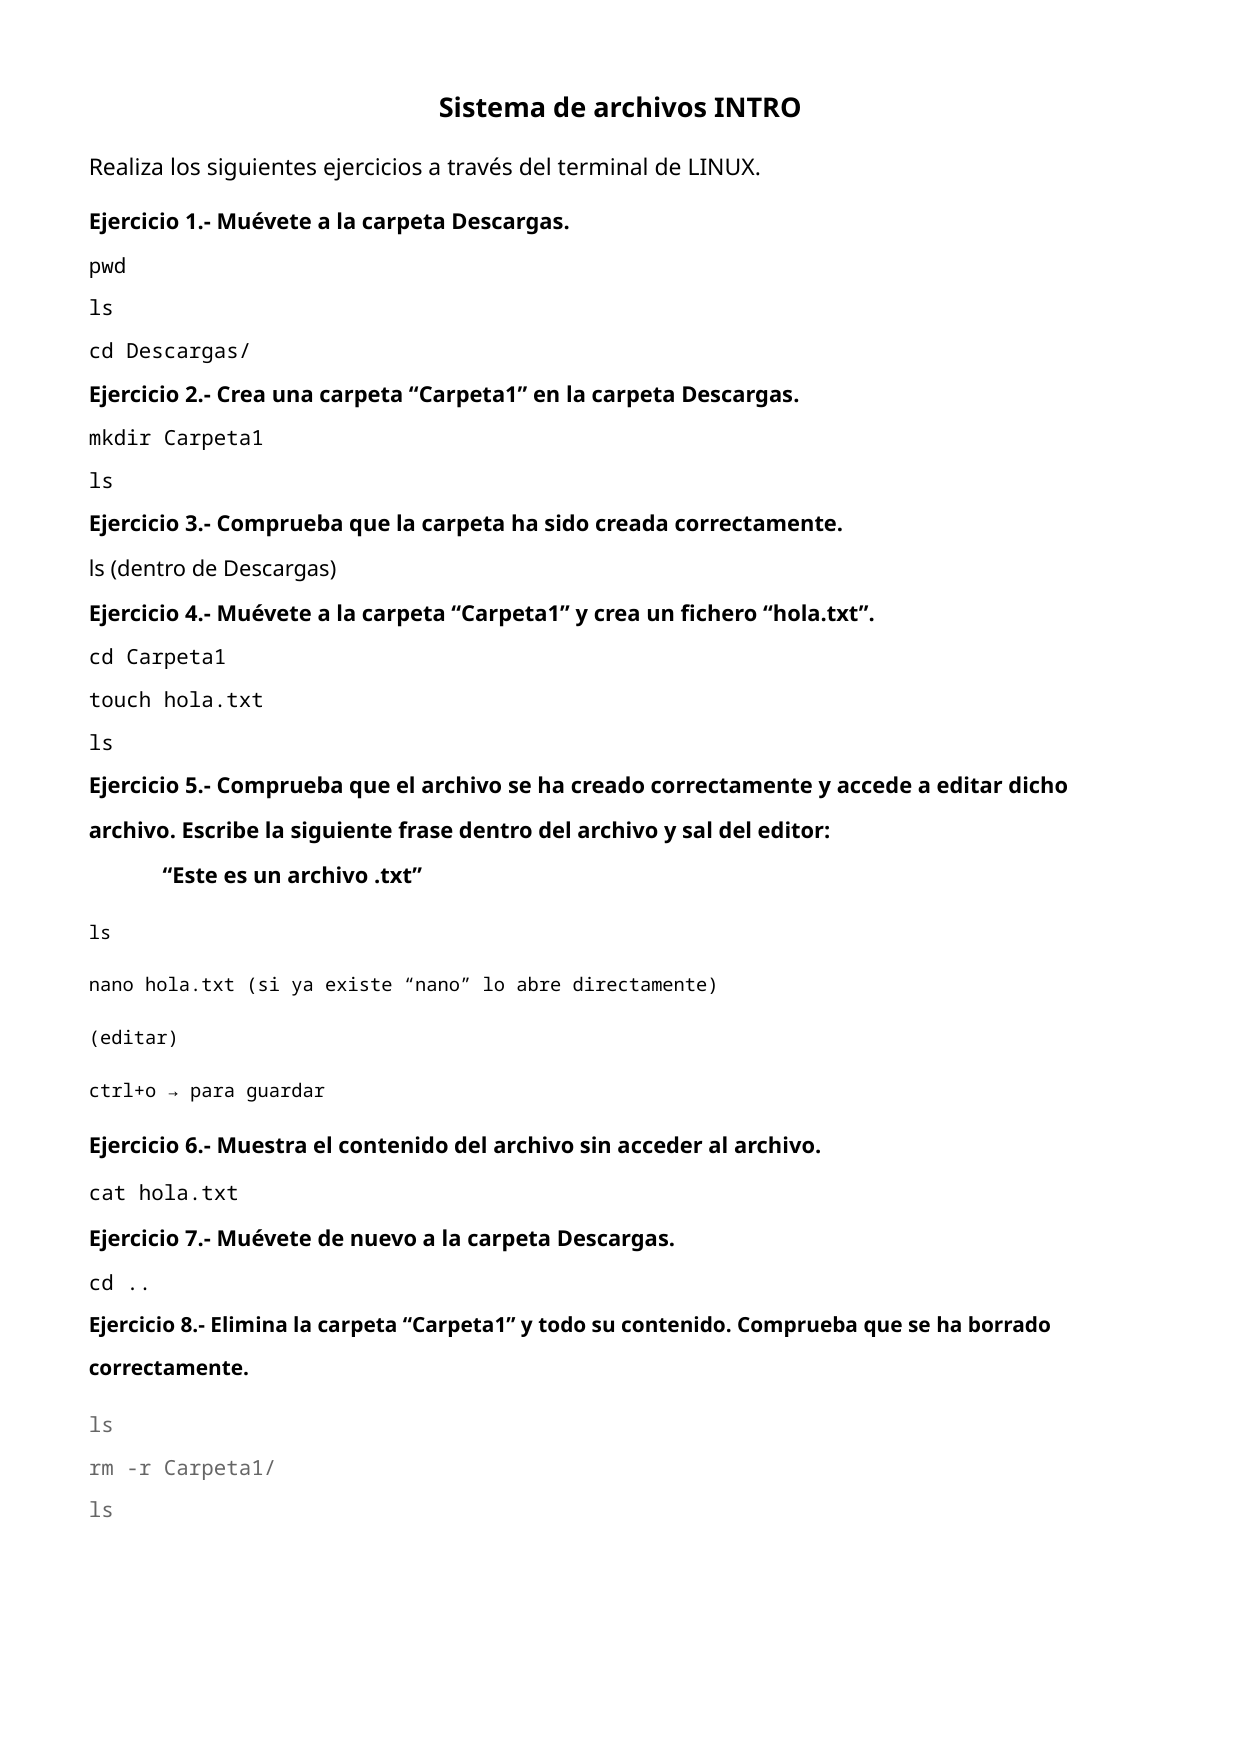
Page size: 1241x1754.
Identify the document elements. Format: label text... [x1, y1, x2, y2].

text Realiza los siguientes ejercicios a través del terminal de LINUX. [88, 151, 1152, 182]
text ls [88, 293, 1152, 322]
text “Este es un archivo .txt” [88, 860, 1152, 889]
text (editar) [88, 1024, 1152, 1050]
text nano hola.txt (si ya existe “nano” lo abre directamente) [88, 972, 1152, 997]
text Ejercicio 5.- Comprueba que el archivo se ha creado correctamente y accede a editar dicho archivo. Escribe la siguiente frase dentro del archivo y sal del editor: [88, 770, 1152, 845]
text Sistema de archivos INTRO [88, 88, 1152, 125]
text Ejercicio 2.- Crea una carpeta “Carpeta1” en la carpeta Descargas. [88, 378, 1152, 408]
text Ejercicio 6.- Muestra el contenido del archivo sin acceder al archivo. [88, 1130, 1152, 1160]
text Ejercicio 7.- Muévete de nuevo a la carpeta Descargas. [88, 1223, 1152, 1253]
text Ejercicio 8.- Elimina la carpeta “Carpeta1” y todo su contenido. Comprueba que se ha borrado correctamente. [88, 1310, 1152, 1381]
text pwd [88, 251, 1152, 279]
text cat hola.txt [88, 1178, 1152, 1206]
text rm -r Carpeta1/ [88, 1453, 1152, 1481]
text ls [88, 728, 1152, 756]
text cd Descargas/ [88, 336, 1152, 364]
text ctrl+o → para guardar [88, 1077, 1152, 1103]
text cd .. [88, 1268, 1152, 1296]
text ls [88, 466, 1152, 494]
text ls [88, 1495, 1152, 1524]
text ls [88, 1410, 1152, 1438]
text ls (dentro de Descargas) Ejercicio 4.- Muévete a la carpeta “Carpeta1” y crea un fichero “hola.txt”. [88, 553, 1152, 628]
text mkdir Carpeta1 [88, 423, 1152, 452]
text Ejercicio 3.- Comprueba que la carpeta ha sido creada correctamente. [88, 508, 1152, 538]
text cd Carpeta1 [88, 642, 1152, 671]
text touch hola.txt [88, 685, 1152, 713]
text Ejercicio 1.- Muévete a la carpeta Descargas. [88, 206, 1152, 236]
text ls [88, 919, 1152, 944]
